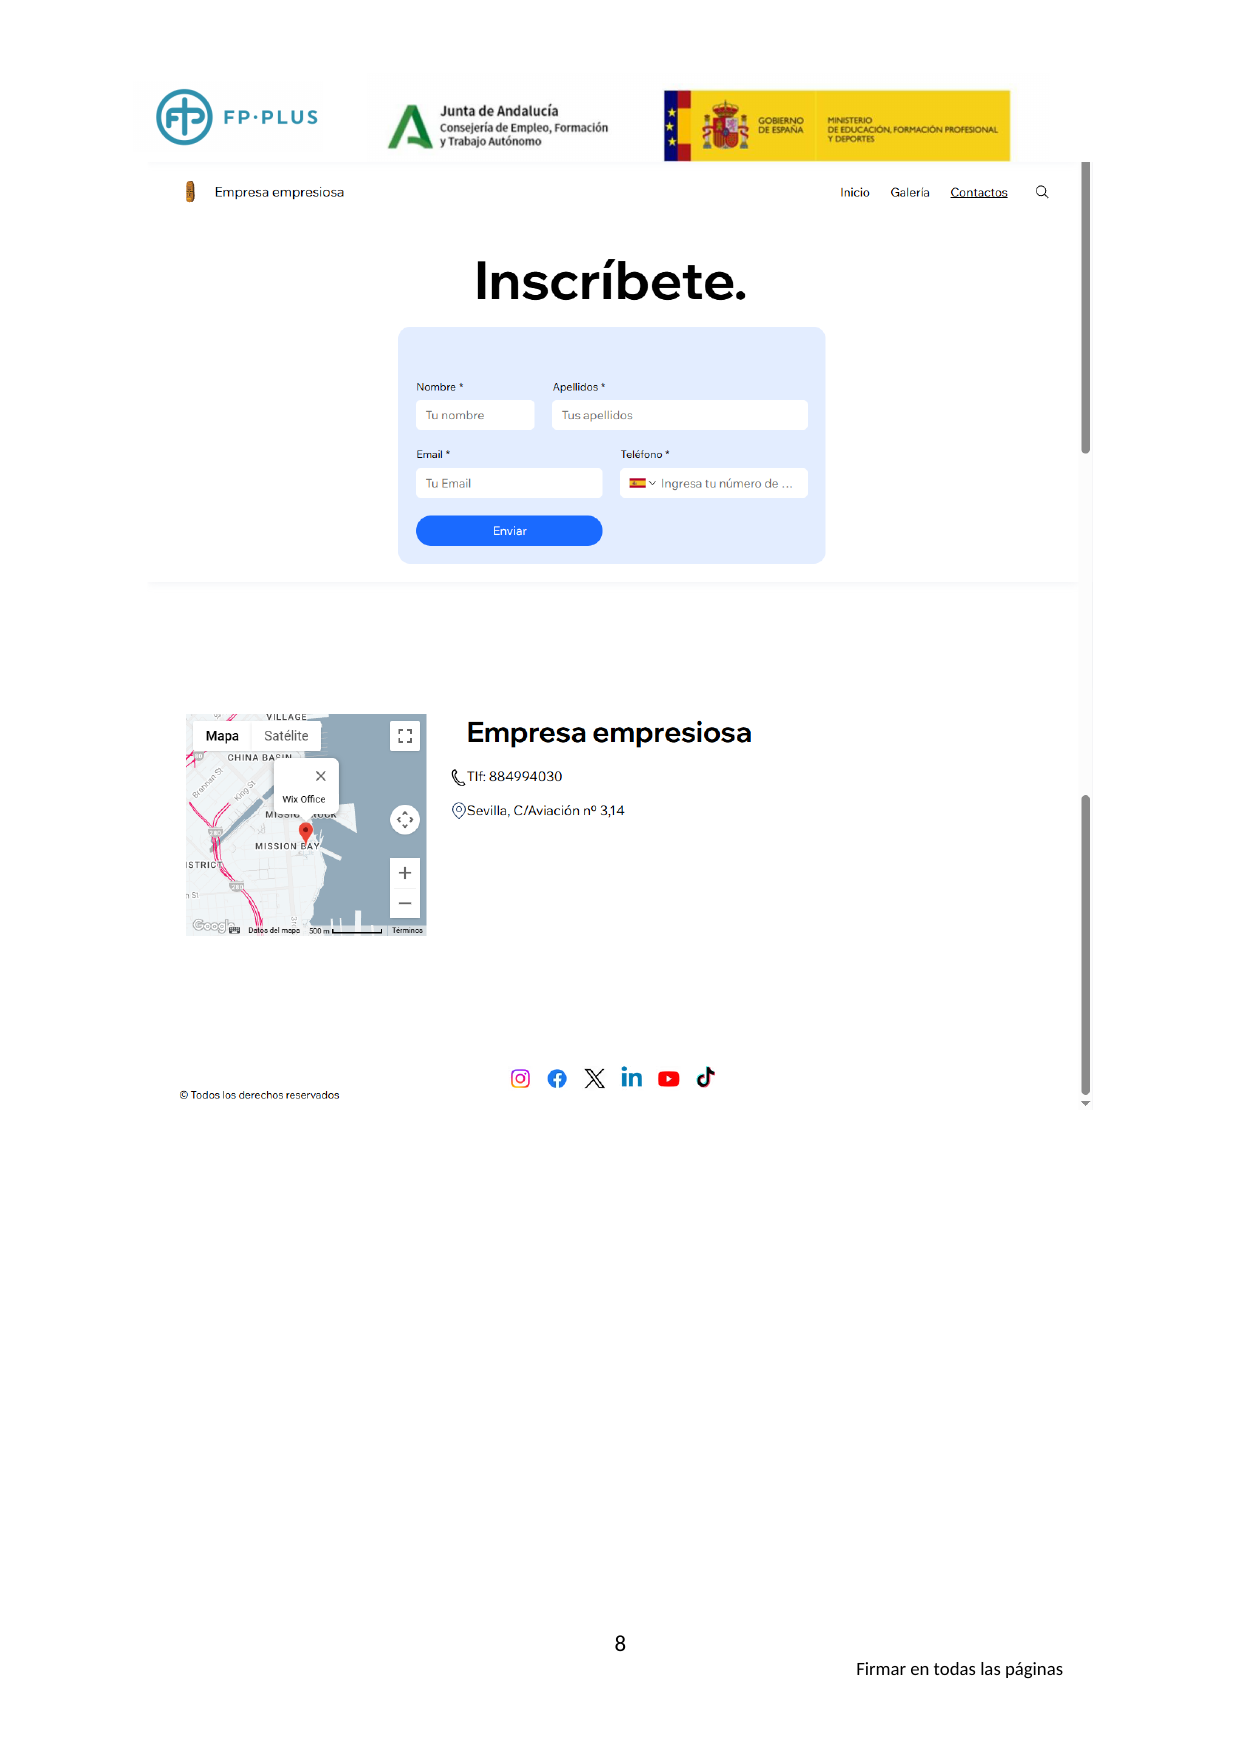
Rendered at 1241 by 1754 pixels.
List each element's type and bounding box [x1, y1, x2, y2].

picture [147, 73, 1093, 1110]
picture [132, 81, 324, 152]
